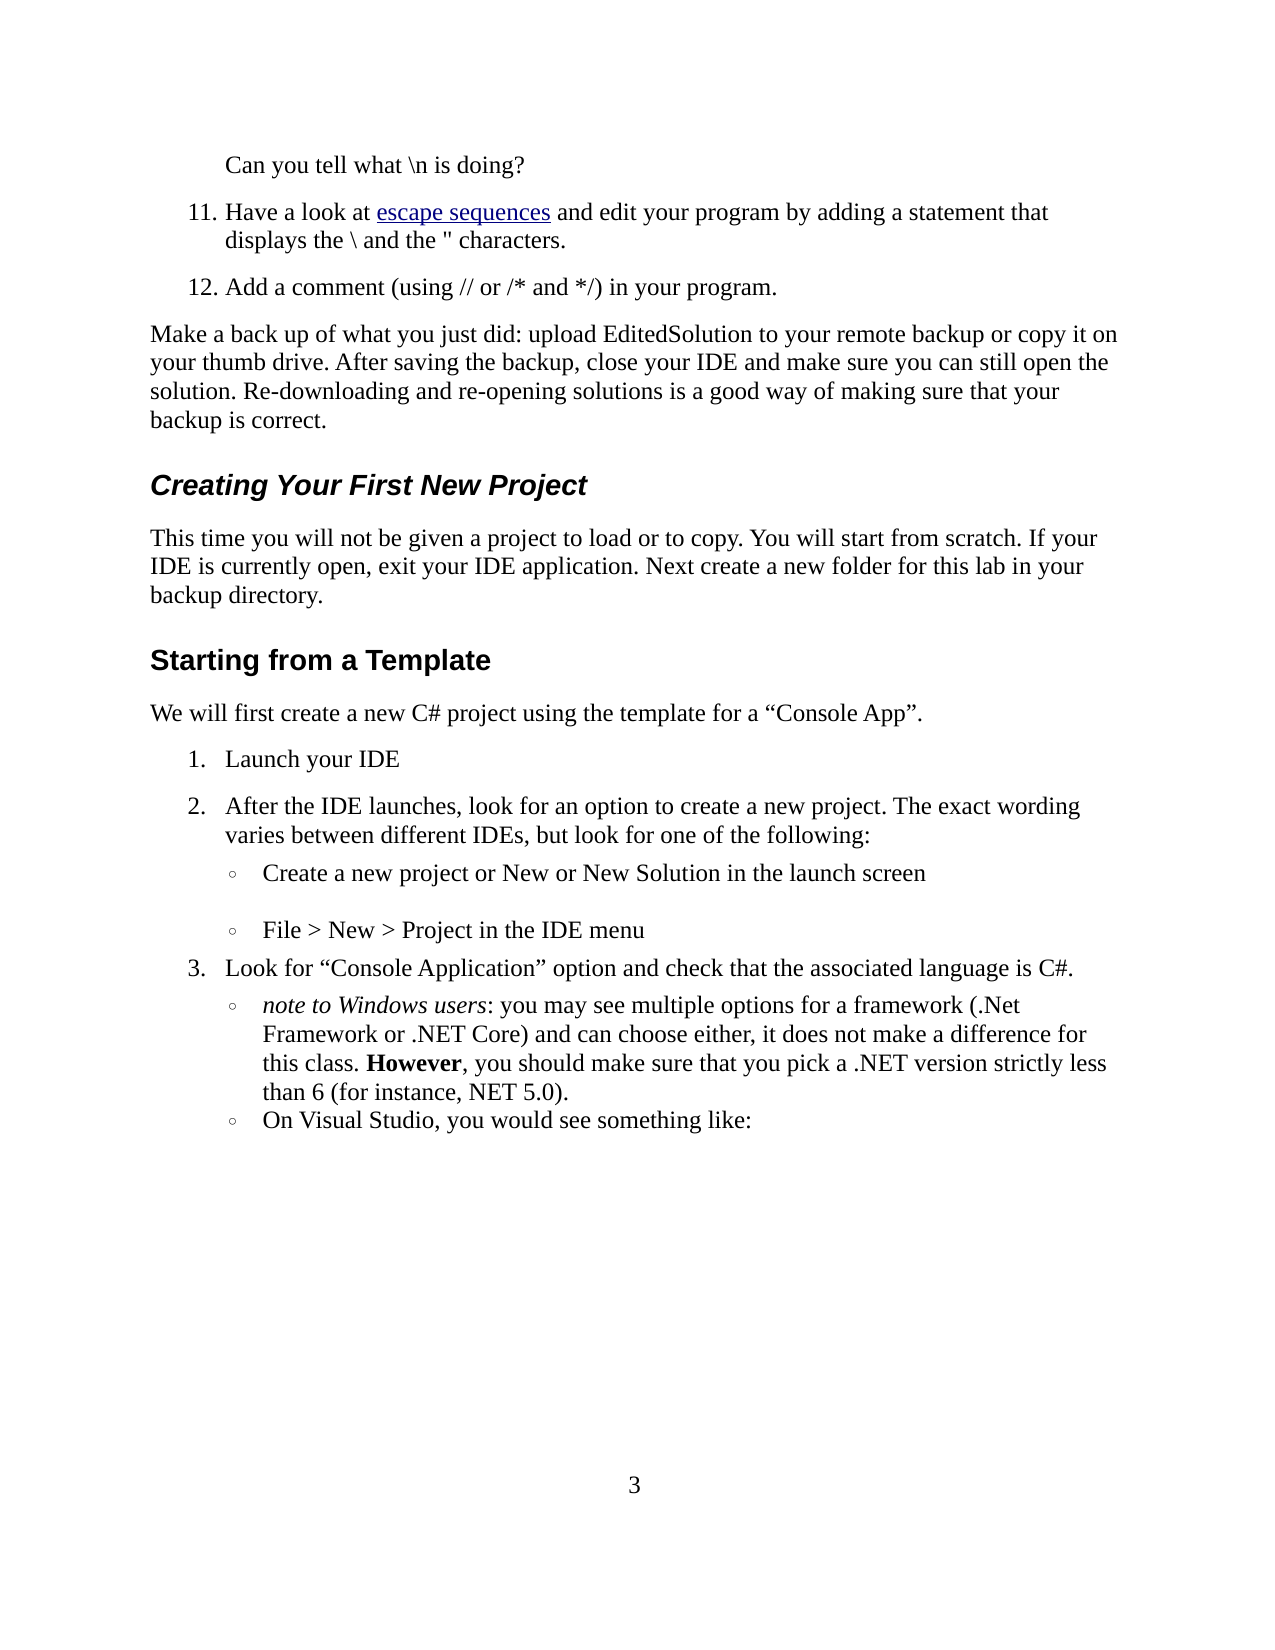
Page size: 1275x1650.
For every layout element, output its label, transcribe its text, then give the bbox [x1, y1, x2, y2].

list Add a comment (using // or /* and */) in your program. [187, 272, 1125, 301]
subtitle Creating Your First New Project [150, 468, 1125, 501]
list On Visual Studio, you would see something like: [225, 1106, 1125, 1134]
text We will first create a new C# project using the template for a “Console App”. [150, 698, 1125, 727]
text This time you will not be given a project to load or to copy. You will start from scratch. If your IDE is currently open, exit your IDE application. Next create a new folder for this lab in your backup directory. [150, 523, 1125, 609]
list Create a new project or New or New Solution in the launch screen [225, 858, 1125, 915]
subtitle Starting from a Template [150, 643, 1125, 676]
text Make a back up of what you just did: upload EditedSolution to your remote backup or copy it on your thumb drive. After saving the backup, close your IDE and make sure you can still open the solution. Re-downloading and re-opening solutions is a good way of making sure that your backup is correct. [150, 319, 1125, 434]
list note to Windows users: you may see multiple options for a framework (.Net Framework or .NET Core) and can choose either, it does not make a difference for this class. However, you should make sure that you pick a .NET version strictly less than 6 (for instance, NET 5.0). [225, 991, 1125, 1106]
list File > New > Project in the IDE menu [225, 915, 1125, 944]
list Can you tell what \n is doing? [187, 150, 1125, 179]
list Look for “Console Application” option and check that the associated language is C#. [187, 953, 1125, 982]
list Launch your IDE [187, 744, 1125, 773]
list After the IDE launches, look for an option to create a new project. The exact wording varies between different IDEs, but look for one of the following: [187, 791, 1125, 849]
list Have a look at escape sequences and edit your program by adding a statement that displays the \ and the " characters. [187, 197, 1125, 254]
